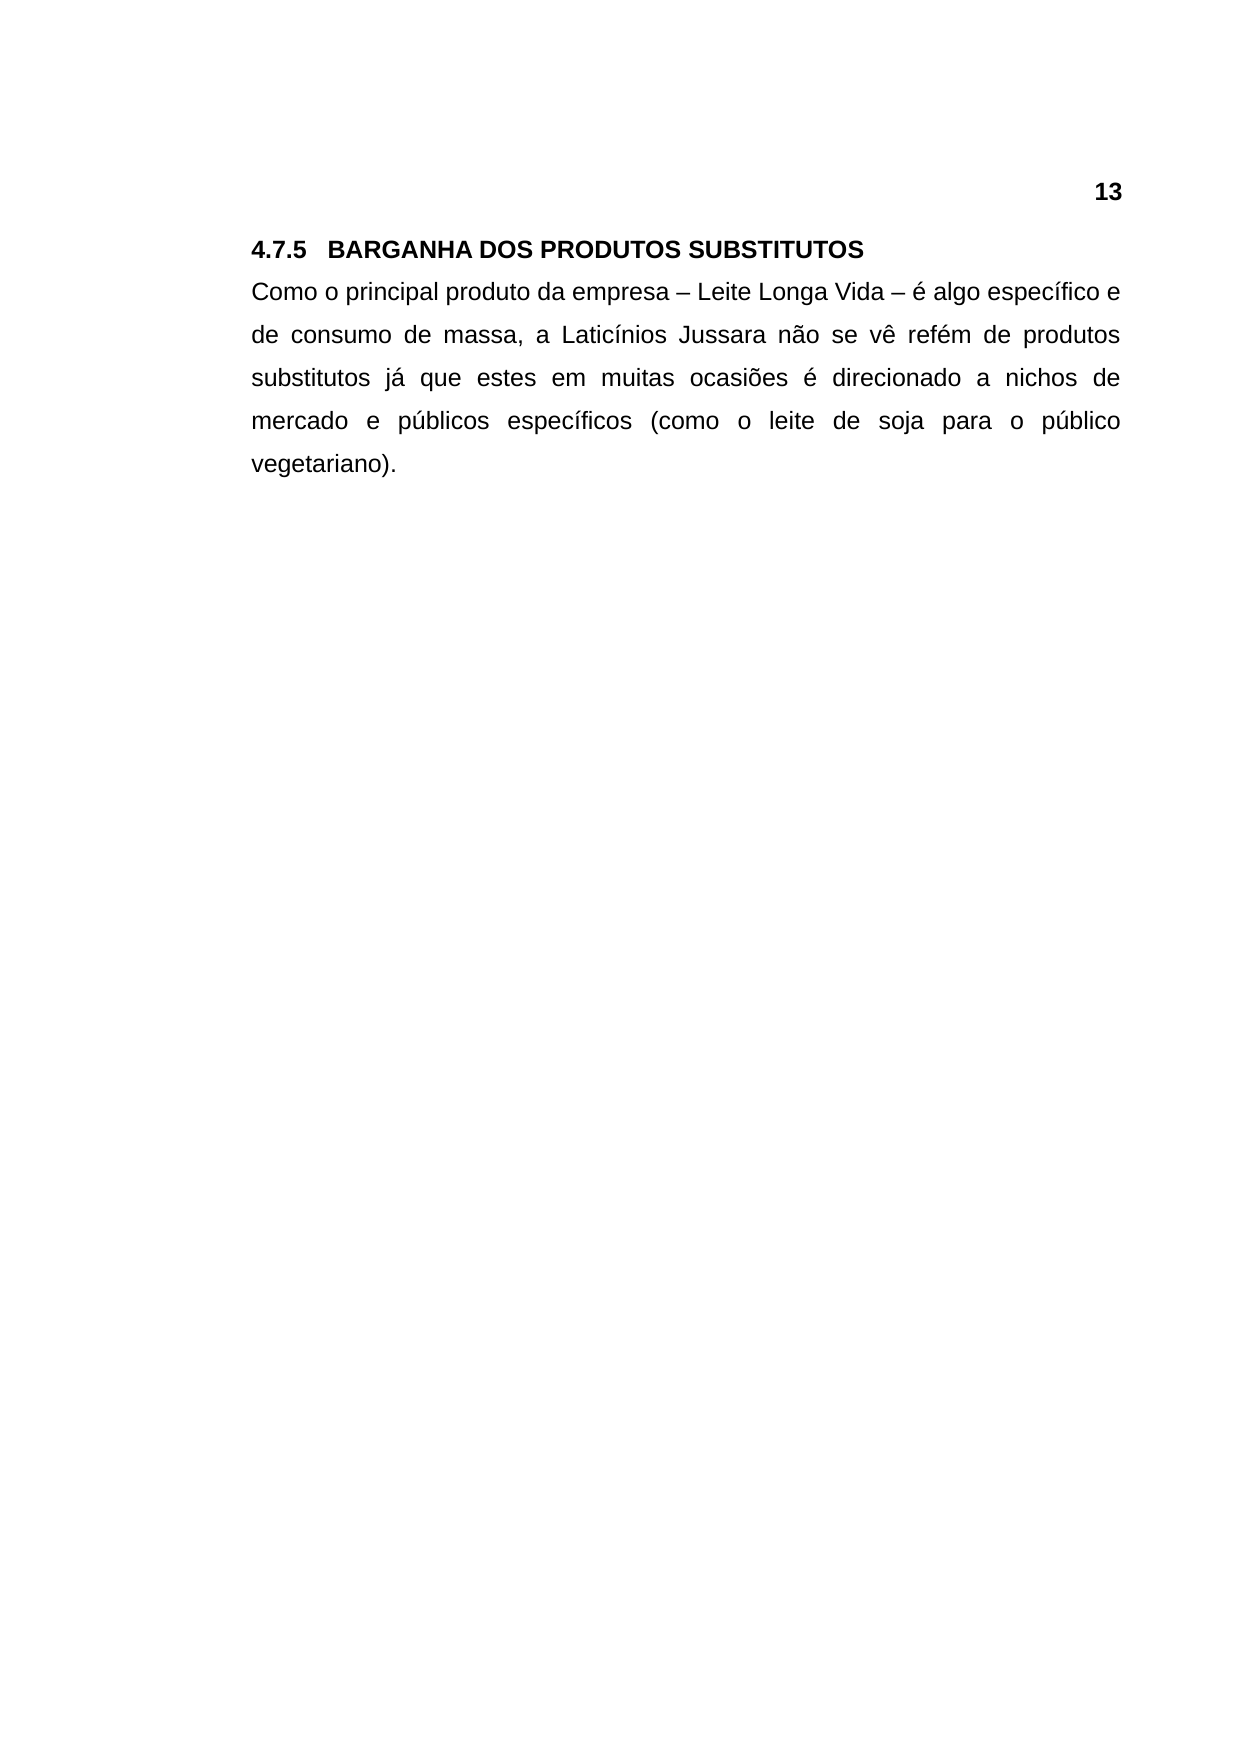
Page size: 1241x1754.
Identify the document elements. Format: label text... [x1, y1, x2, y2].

subtitle Barganha dos Produtos Substitutos [251, 235, 1122, 264]
text Como o principal produto da empresa – Leite Longa Vida – é algo específico e de consumo de massa, a Laticínios Jussara não se vê refém de produtos substitutos já que estes em muitas ocasiões é direcionado a nichos de mercado e públicos específicos (como o leite de soja para o público vegetariano). [251, 277, 1122, 478]
